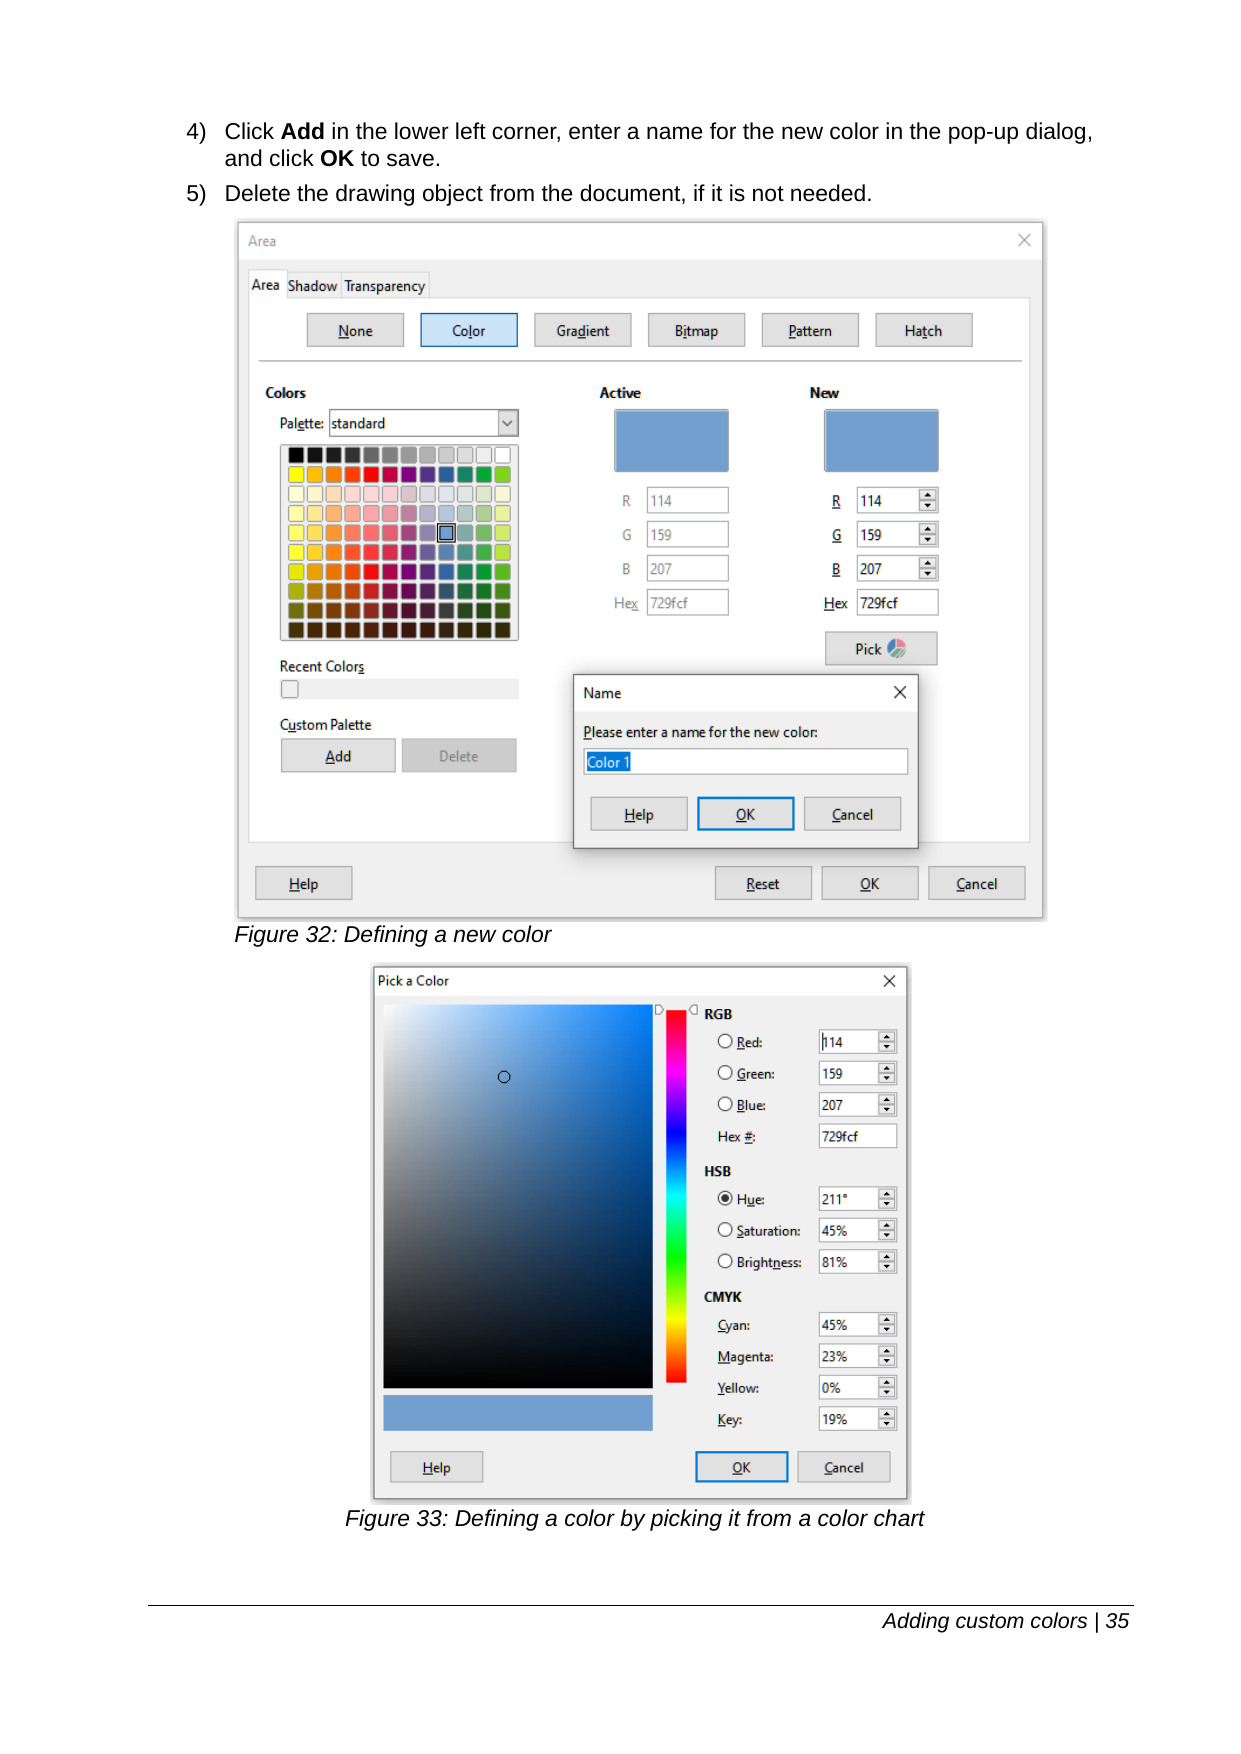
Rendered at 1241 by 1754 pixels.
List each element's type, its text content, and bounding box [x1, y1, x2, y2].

list Delete the drawing object from the document, if it is not needed. [207, 180, 1134, 206]
text Figure 33: Defining a color by picking it from a color chart [345, 963, 937, 1531]
picture [369, 962, 912, 1505]
picture [233, 218, 1048, 922]
list Click Add in the lower left corner, enter a name for the new color in the pop-up dialog, and click OK to save. [207, 118, 1134, 171]
text Figure 32: Defining a new color [234, 922, 1047, 947]
